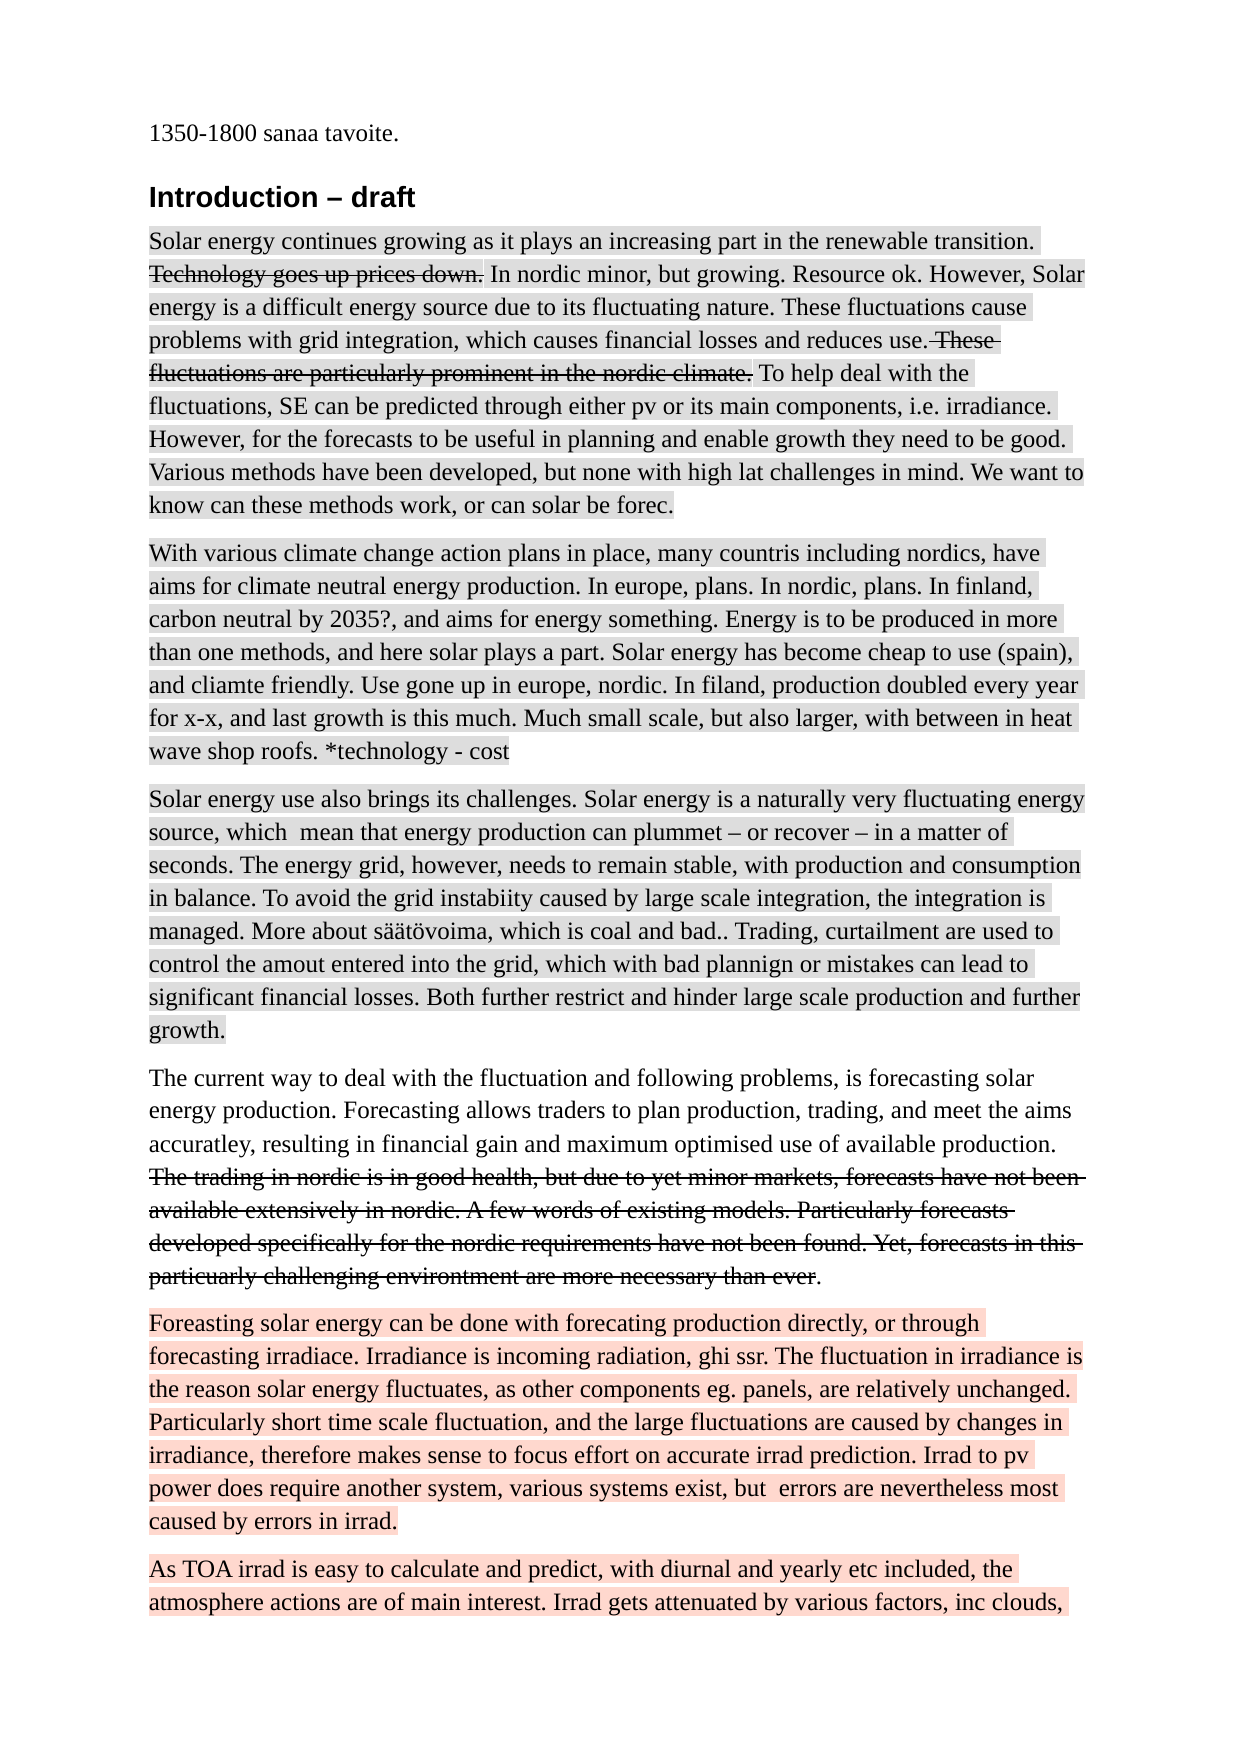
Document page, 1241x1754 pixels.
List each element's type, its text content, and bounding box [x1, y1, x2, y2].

text 1350-1800 sanaa tavoite. [148, 118, 1086, 147]
text As TOA irrad is easy to calculate and predict, with diurnal and yearly etc included, the atmosphere actions are of main interest. Irrad gets attenuated by various factors, inc clouds, [148, 1554, 1086, 1616]
text Foreasting solar energy can be done with forecating production directly, or through forecasting irradiace. Irradiance is incoming radiation, ghi ssr. The fluctuation in irradiance is the reason solar energy fluctuates, as other components eg. panels, are relatively unchanged. Particularly short time scale fluctuation, and the large fluctuations are caused by changes in irradiance, therefore makes sense to focus effort on accurate irrad prediction. Irrad to pv power does require another system, various systems exist, but errors are nevertheless most caused by errors in irrad. [148, 1308, 1086, 1535]
subtitle Introduction – draft [148, 180, 1086, 214]
text With various climate change action plans in place, many countris including nordics, have aims for climate neutral energy production. In europe, plans. In nordic, plans. In finland, carbon neutral by 2035?, and aims for energy something. Energy is to be produced in more than one methods, and here solar plays a part. Solar energy has become cheap to use (spain), and cliamte friendly. Use gone up in europe, nordic. In filand, production doubled every year for x-x, and last growth is this much. Much small scale, but also larger, with between in heat wave shop roofs. *technology - cost [148, 538, 1086, 765]
text Solar energy use also brings its challenges. Solar energy is a naturally very fluctuating energy source, which mean that energy production can plummet – or recover – in a matter of seconds. The energy grid, however, needs to remain stable, with production and consumption in balance. To avoid the grid instabiity caused by large scale integration, the integration is managed. More about säätövoima, which is coal and bad.. Trading, curtailment are used to control the amout entered into the grid, which with bad plannign or mistakes can lead to significant financial losses. Both further restrict and hinder large scale production and further growth. [148, 784, 1086, 1044]
text The current way to deal with the fluctuation and following problems, is forecasting solar energy production. Forecasting allows traders to plan production, trading, and meet the aims accuratley, resulting in financial gain and maximum optimised use of available production. The trading in nordic is in good health, but due to yet minor markets, forecasts have not been available extensively in nordic. A few words of existing models. Particularly forecasts developed specifically for the nordic requirements have not been found. Yet, forecasts in this particuarly challenging environtment are more necessary than ever. [148, 1178, 1086, 1289]
text The current way to deal with the fluctuation and following problems, is forecasting solar energy production. Forecasting allows traders to plan production, trading, and meet the aims accuratley, resulting in financial gain and maximum optimised use of available production. The trading in nordic is in good health, but due to yet minor markets, forecasts have not been available extensively in nordic. A few words of existing models. Particularly forecasts developed specifically for the nordic requirements have not been found. Yet, forecasts in this particuarly challenging environtment are more necessary than ever. [148, 1063, 1086, 1177]
text Solar energy continues growing as it plays an increasing part in the renewable transition. Technology goes up prices down. In nordic minor, but growing. Resource ok. However, Solar energy is a difficult energy source due to its fluctuating nature. These fluctuations cause problems with grid integration, which causes financial losses and reduces use. These fluctuations are particularly prominent in the nordic climate. To help deal with the fluctuations, SE can be predicted through either pv or its main components, i.e. irradiance. However, for the forecasts to be useful in planning and enable growth they need to be good. Various methods have been developed, but none with high lat challenges in mind. We want to know can these methods work, or can solar be forec. [148, 226, 1086, 519]
